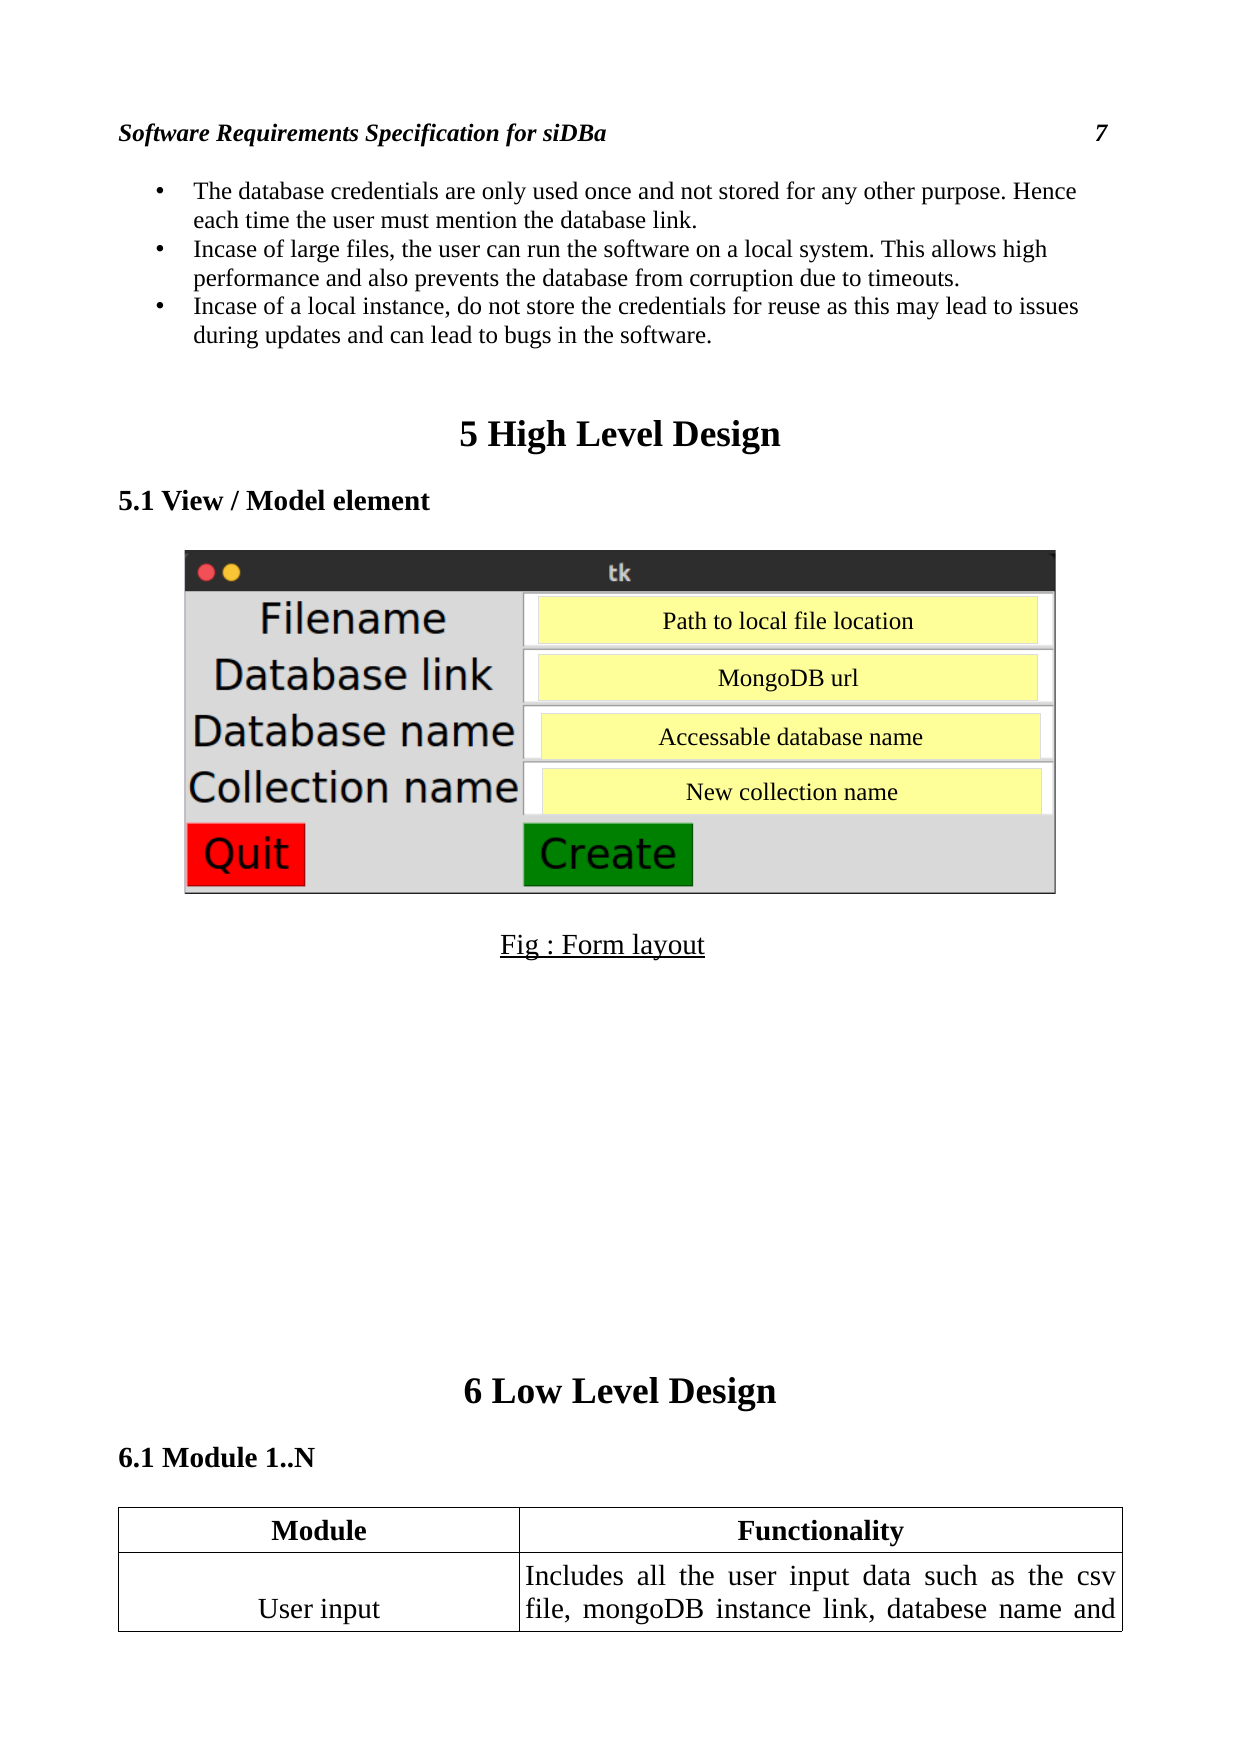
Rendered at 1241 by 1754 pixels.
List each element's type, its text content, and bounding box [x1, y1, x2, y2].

text 5.1 View / Model element [118, 483, 1122, 517]
text Fig : Form layout [83, 927, 1122, 961]
table_cell Includes all the user input data such as the csv file, mongoDB instance link, databese name and [520, 1553, 1122, 1631]
table_cell User input [119, 1553, 519, 1631]
table_header Functionality [520, 1508, 1122, 1552]
picture [184, 550, 1056, 894]
text 6 Low Level Design [118, 1368, 1122, 1411]
list Incase of large files, the user can run the software on a local system. This allows high performance and also prevents the database from corruption due to timeouts. [156, 234, 1122, 291]
list The database credentials are only used once and not stored for any other purpose. Hence each time the user must mention the database link. [156, 176, 1122, 234]
table_header Module [119, 1508, 519, 1552]
list Incase of a local instance, do not store the credentials for reuse as this may lead to issues during updates and can lead to bugs in the software. [156, 291, 1122, 349]
text 5 High Level Design [118, 411, 1122, 454]
text 6.1 Module 1..N [118, 1440, 1122, 1474]
